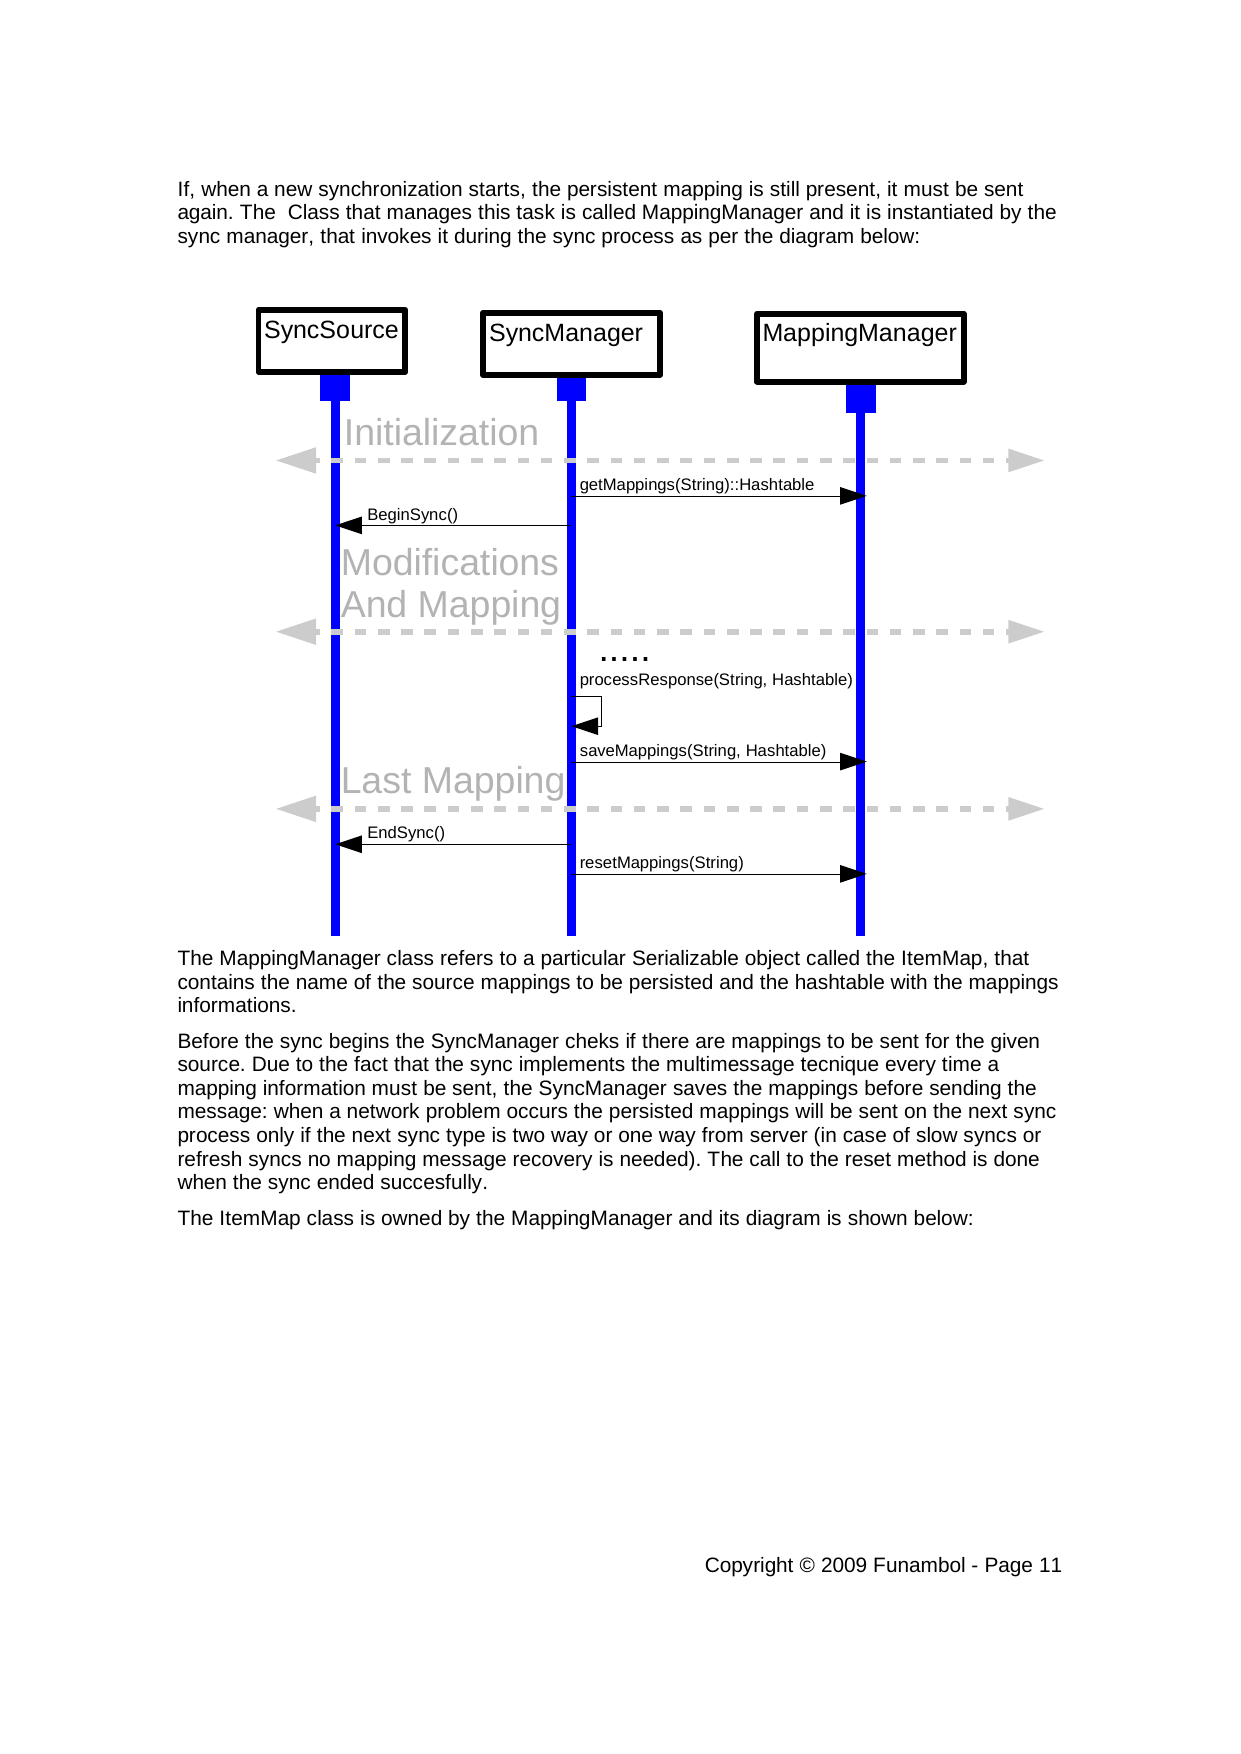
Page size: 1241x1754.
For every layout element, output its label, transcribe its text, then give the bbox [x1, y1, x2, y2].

text The ItemMap class is owned by the MappingManager and its diagram is shown below: [177, 1206, 1063, 1229]
text The MappingManager class refers to a particular Serializable object called the ItemMap, that contains the name of the source mappings to be persisted and the hashtable with the mappings informations. [177, 295, 1063, 1017]
text If, when a new synchronization starts, the persistent mapping is still present, it must be sent again. The Class that manages this task is called MappingManager and it is instantiated by the sync manager, that invokes it during the sync process as per the diagram below: [177, 177, 1063, 248]
text Before the sync begins the SyncManager cheks if there are mappings to be sent for the given source. Due to the fact that the sync implements the multimessage tecnique every time a mapping information must be sent, the SyncManager saves the mappings before sending the message: when a network problem occurs the persisted mappings will be sent on the next sync process only if the next sync type is two way or one way from server (in case of slow syncs or refresh syncs no mapping message recovery is needed). The call to the reset method is done when the sync ended succesfully. [177, 1029, 1063, 1194]
